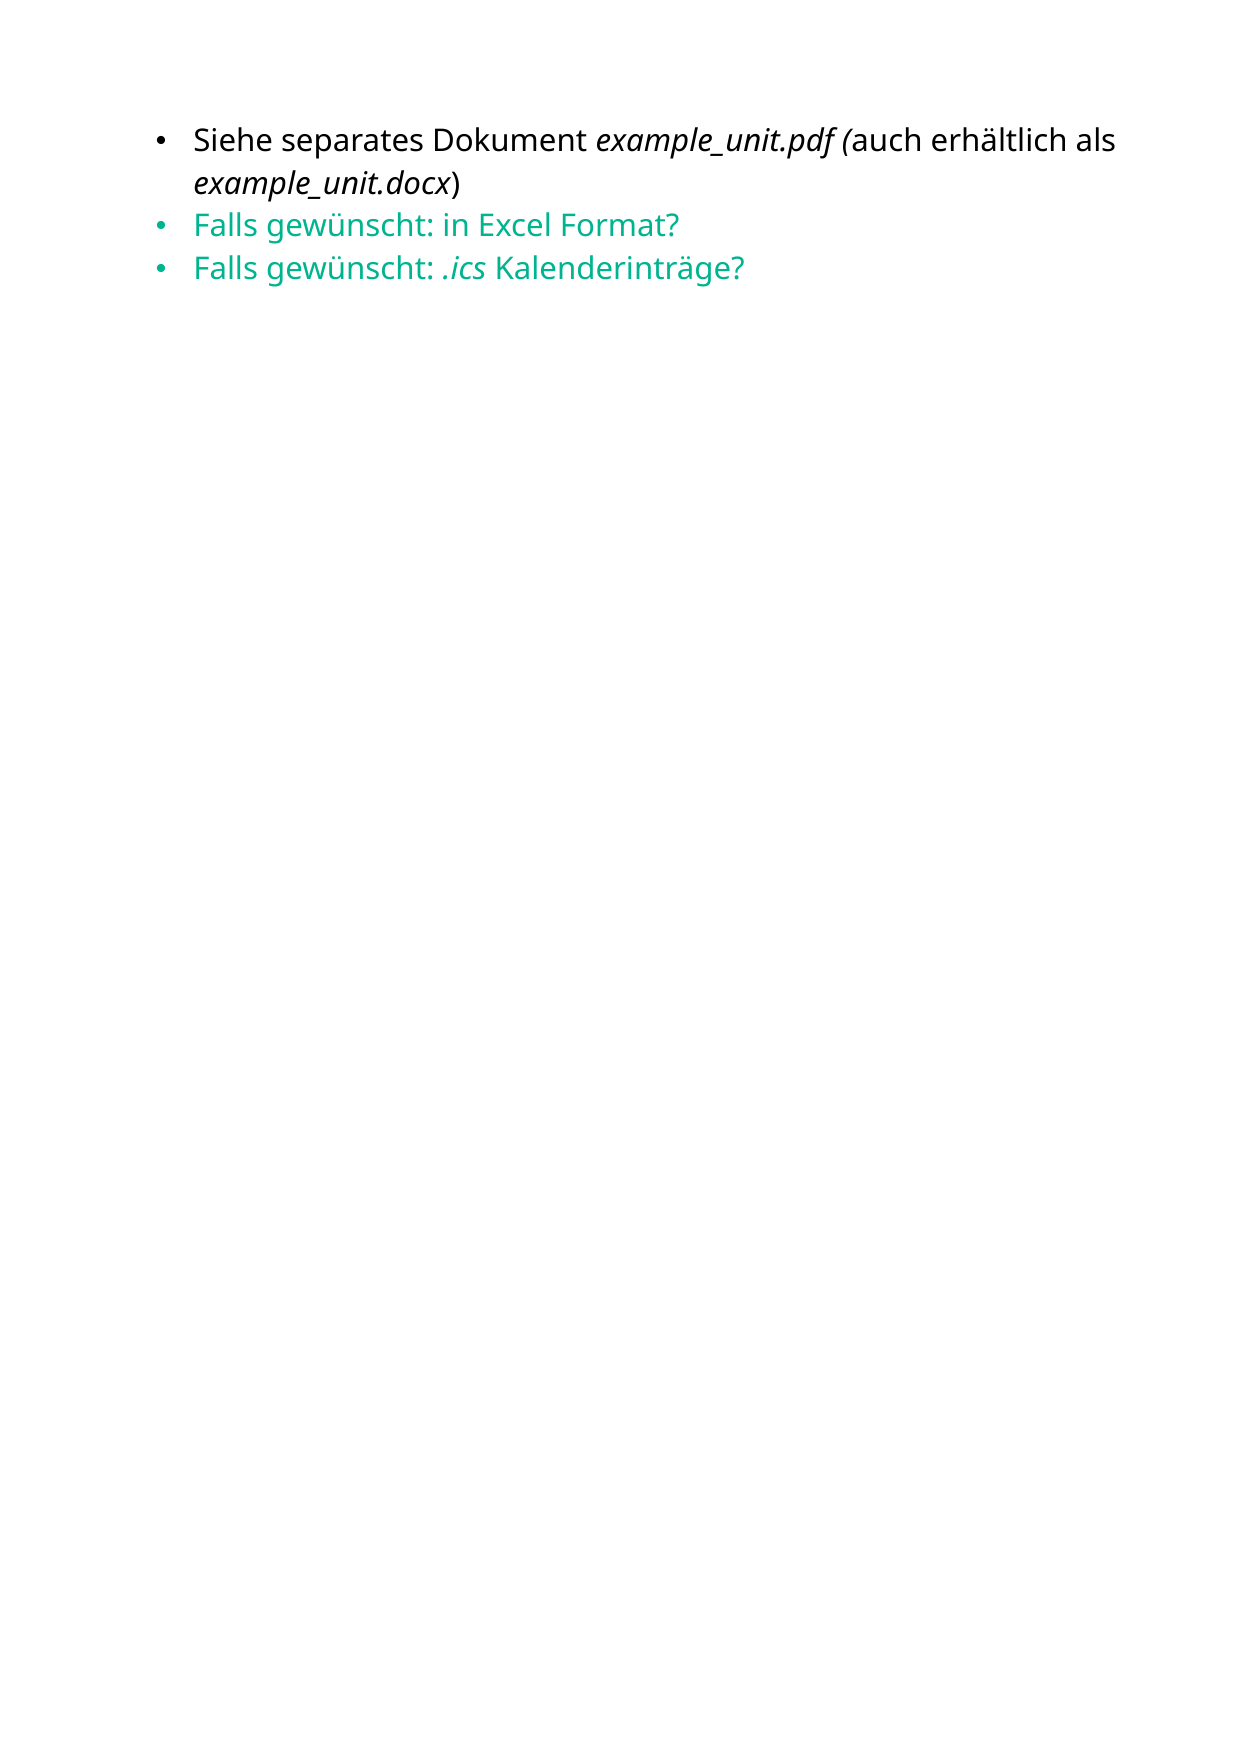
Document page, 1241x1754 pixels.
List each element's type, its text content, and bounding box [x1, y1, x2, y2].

list Falls gewünscht: in Excel Format? [156, 203, 1122, 246]
list Siehe separates Dokument example_unit.pdf (auch erhältlich als example_unit.docx) [156, 118, 1122, 203]
list Falls gewünscht: .ics Kalenderinträge? [156, 246, 1122, 288]
